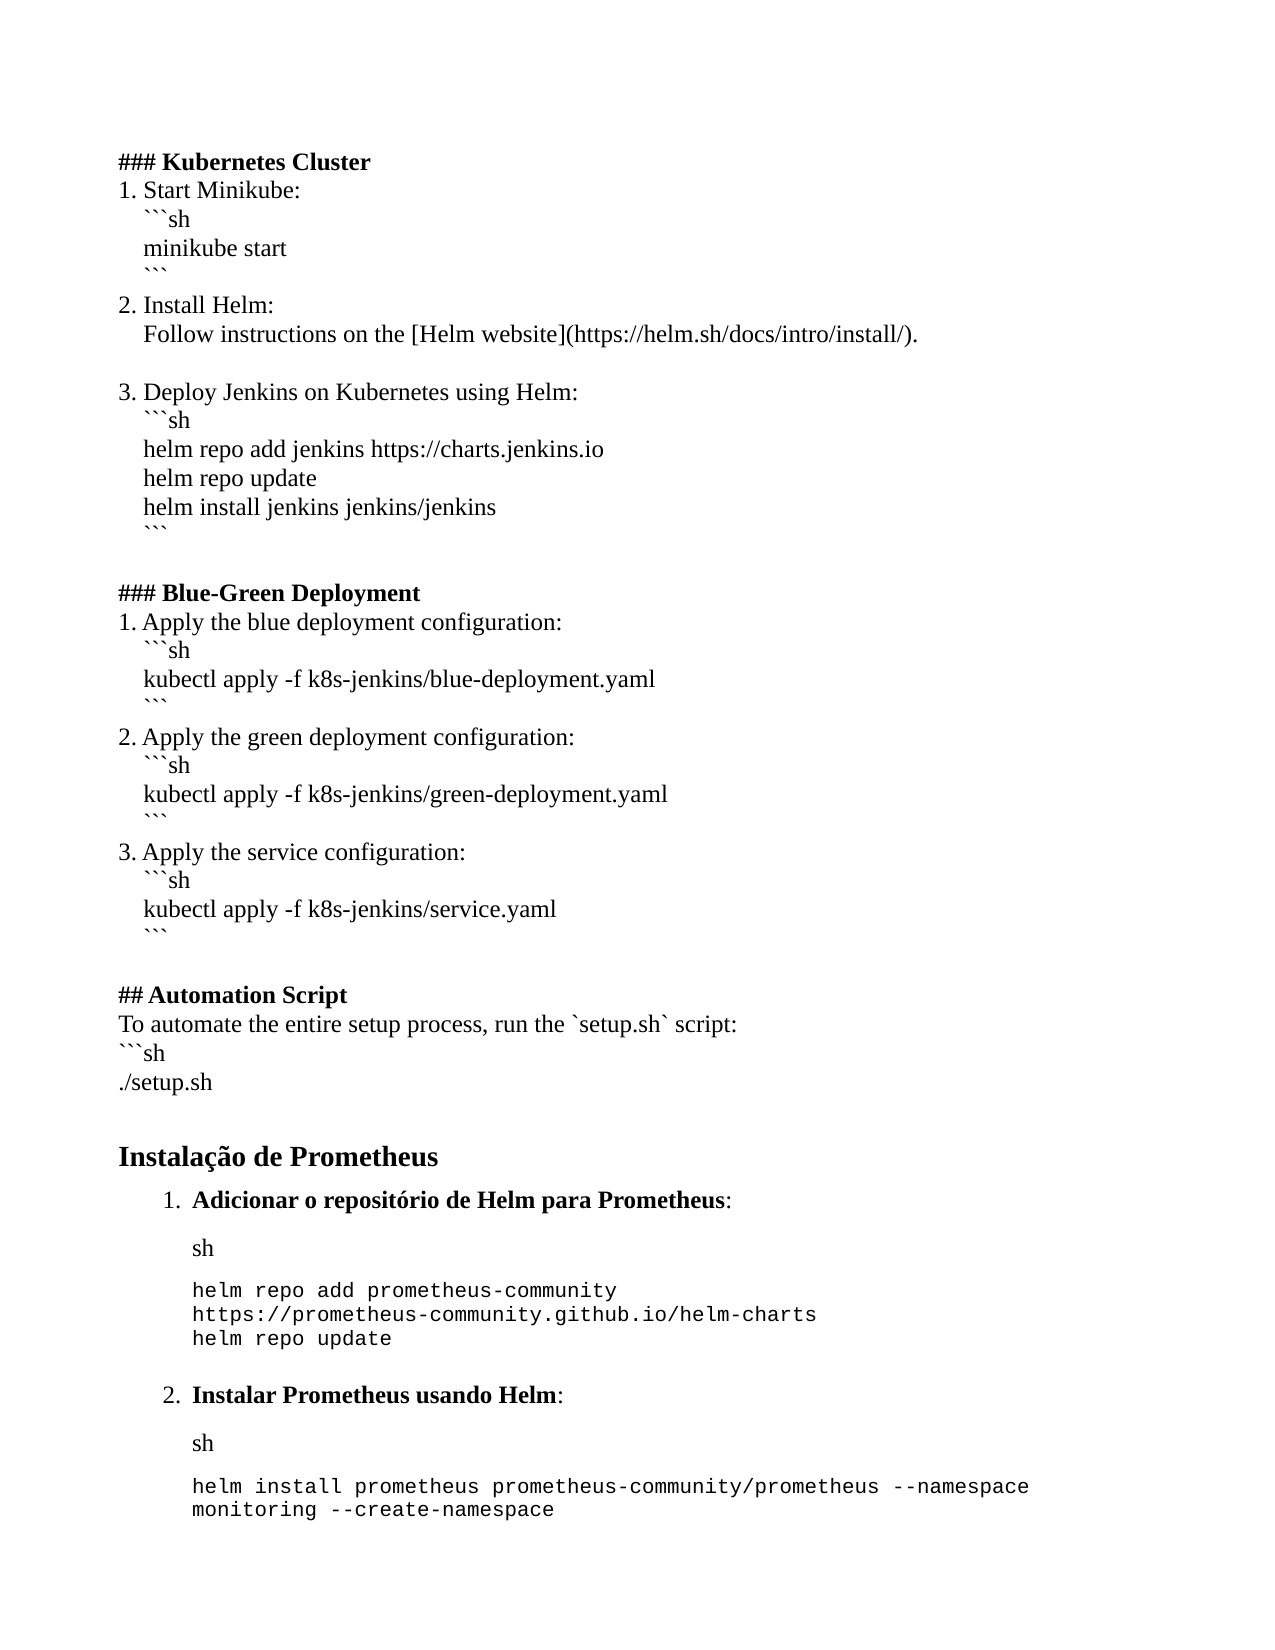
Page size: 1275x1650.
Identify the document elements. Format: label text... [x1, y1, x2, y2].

text ```sh [118, 204, 1157, 233]
list sh [162, 1233, 1157, 1261]
text ``` [118, 262, 1157, 291]
text helm repo add jenkins https://charts.jenkins.io [118, 434, 1157, 463]
subtitle Instalação de Prometheus [118, 1139, 1157, 1172]
text ./setup.sh [118, 1067, 1157, 1096]
text Follow instructions on the [Helm website](https://helm.sh/docs/intro/install/). [118, 319, 1157, 348]
text ### Blue-Green Deployment [118, 578, 1157, 607]
text ```sh [118, 636, 1157, 664]
text ``` [118, 693, 1157, 722]
text minikube start [118, 233, 1157, 262]
text ```sh [118, 866, 1157, 894]
text ``` [118, 923, 1157, 952]
text kubectl apply -f k8s-jenkins/service.yaml [118, 894, 1157, 923]
text ``` [118, 808, 1157, 837]
text helm repo update [118, 463, 1157, 492]
text ```sh [118, 1038, 1157, 1067]
list Instalar Prometheus usando Helm: [162, 1381, 1157, 1409]
text 1. Apply the blue deployment configuration: [118, 607, 1157, 636]
list helm repo add prometheus-community https://prometheus-community.github.io/helm-charts [162, 1280, 1157, 1327]
list Adicionar o repositório de Helm para Prometheus: [162, 1185, 1157, 1214]
text 2. Install Helm: [118, 291, 1157, 319]
text ## Automation Script [118, 981, 1157, 1009]
text 3. Deploy Jenkins on Kubernetes using Helm: [118, 377, 1157, 406]
text 2. Apply the green deployment configuration: [118, 722, 1157, 751]
text To automate the entire setup process, run the `setup.sh` script: [118, 1009, 1157, 1038]
text 3. Apply the service configuration: [118, 837, 1157, 866]
text kubectl apply -f k8s-jenkins/green-deployment.yaml [118, 779, 1157, 808]
text ```sh [118, 751, 1157, 779]
text ### Kubernetes Cluster [118, 147, 1157, 176]
text ``` [118, 521, 1157, 549]
list helm repo update [162, 1327, 1157, 1351]
list sh [162, 1428, 1157, 1457]
text ```sh [118, 406, 1157, 434]
text kubectl apply -f k8s-jenkins/blue-deployment.yaml [118, 664, 1157, 693]
text 1. Start Minikube: [118, 176, 1157, 204]
list helm install prometheus prometheus-community/prometheus --namespace monitoring --create-namespace [162, 1476, 1157, 1523]
text helm install jenkins jenkins/jenkins [118, 492, 1157, 521]
